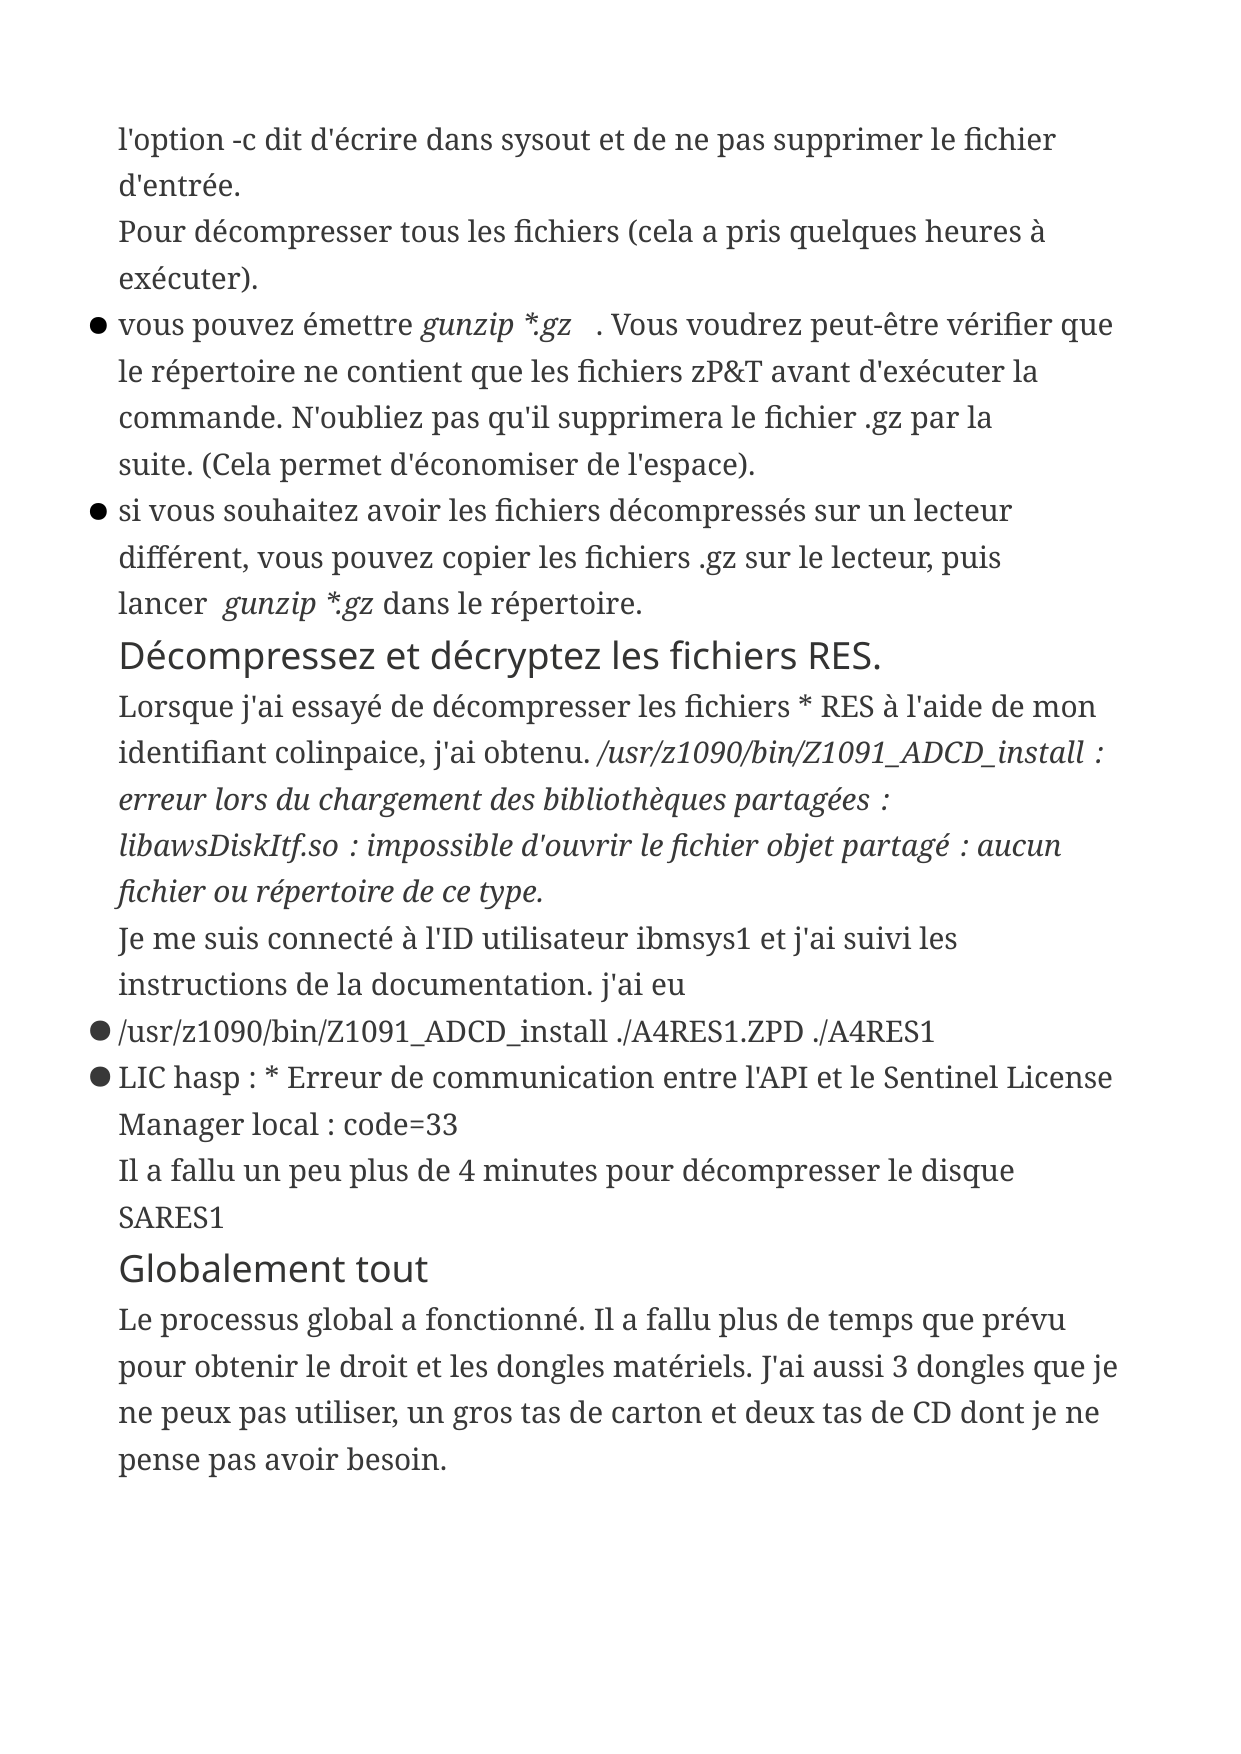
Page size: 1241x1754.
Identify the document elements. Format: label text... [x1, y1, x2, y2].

subtitle Globalement tout [118, 1243, 1122, 1294]
text Il a fallu un peu plus de 4 minutes pour décompresser le disque SARES1 [118, 1150, 1122, 1237]
subtitle Décompressez et décryptez les fichiers RES. [118, 629, 1122, 680]
text l'option -c dit d'écrire dans sysout et de ne pas supprimer le fichier d'entrée. [118, 118, 1122, 205]
text Lorsque j'ai essayé de décompresser les fichiers * RES à l'aide de mon identifiant colinpaice, j'ai obtenu. /usr/z1090/bin/Z1091_ADCD_install : erreur lors du chargement des bibliothèques partagées : libawsDiskItf.so : impossible d'ouvrir le fichier objet partagé : aucun fichier ou répertoire de ce type. [118, 685, 1122, 912]
text Le processus global a fonctionné. Il a fallu plus de temps que prévu pour obtenir le droit et les dongles matériels. J'ai aussi 3 dongles que je ne peux pas utiliser, un gros tas de carton et deux tas de CD dont je ne pense pas avoir besoin. [118, 1299, 1122, 1479]
list /usr/z1090/bin/Z1091_ADCD_install ./A4RES1.ZPD ./A4RES1 [118, 1011, 1122, 1051]
list si vous souhaitez avoir les fichiers décompressés sur un lecteur différent, vous pouvez copier les fichiers .gz sur le lecteur, puis lancer gunzip *.gz dans le répertoire. [118, 490, 1122, 623]
list LIC hasp : * Erreur de communication entre l'API et le Sentinel License Manager local : code=33 [118, 1057, 1122, 1144]
list vous pouvez émettre gunzip *.gz . Vous voudrez peut-être vérifier que le répertoire ne contient que les fichiers zP&T avant d'exécuter la commande. N'oubliez pas qu'il supprimera le fichier .gz par la suite. (Cela permet d'économiser de l'espace). [118, 304, 1122, 484]
text Pour décompresser tous les fichiers (cela a pris quelques heures à exécuter). [118, 211, 1122, 298]
text Je me suis connecté à l'ID utilisateur ibmsys1 et j'ai suivi les instructions de la documentation. j'ai eu [118, 918, 1122, 1004]
